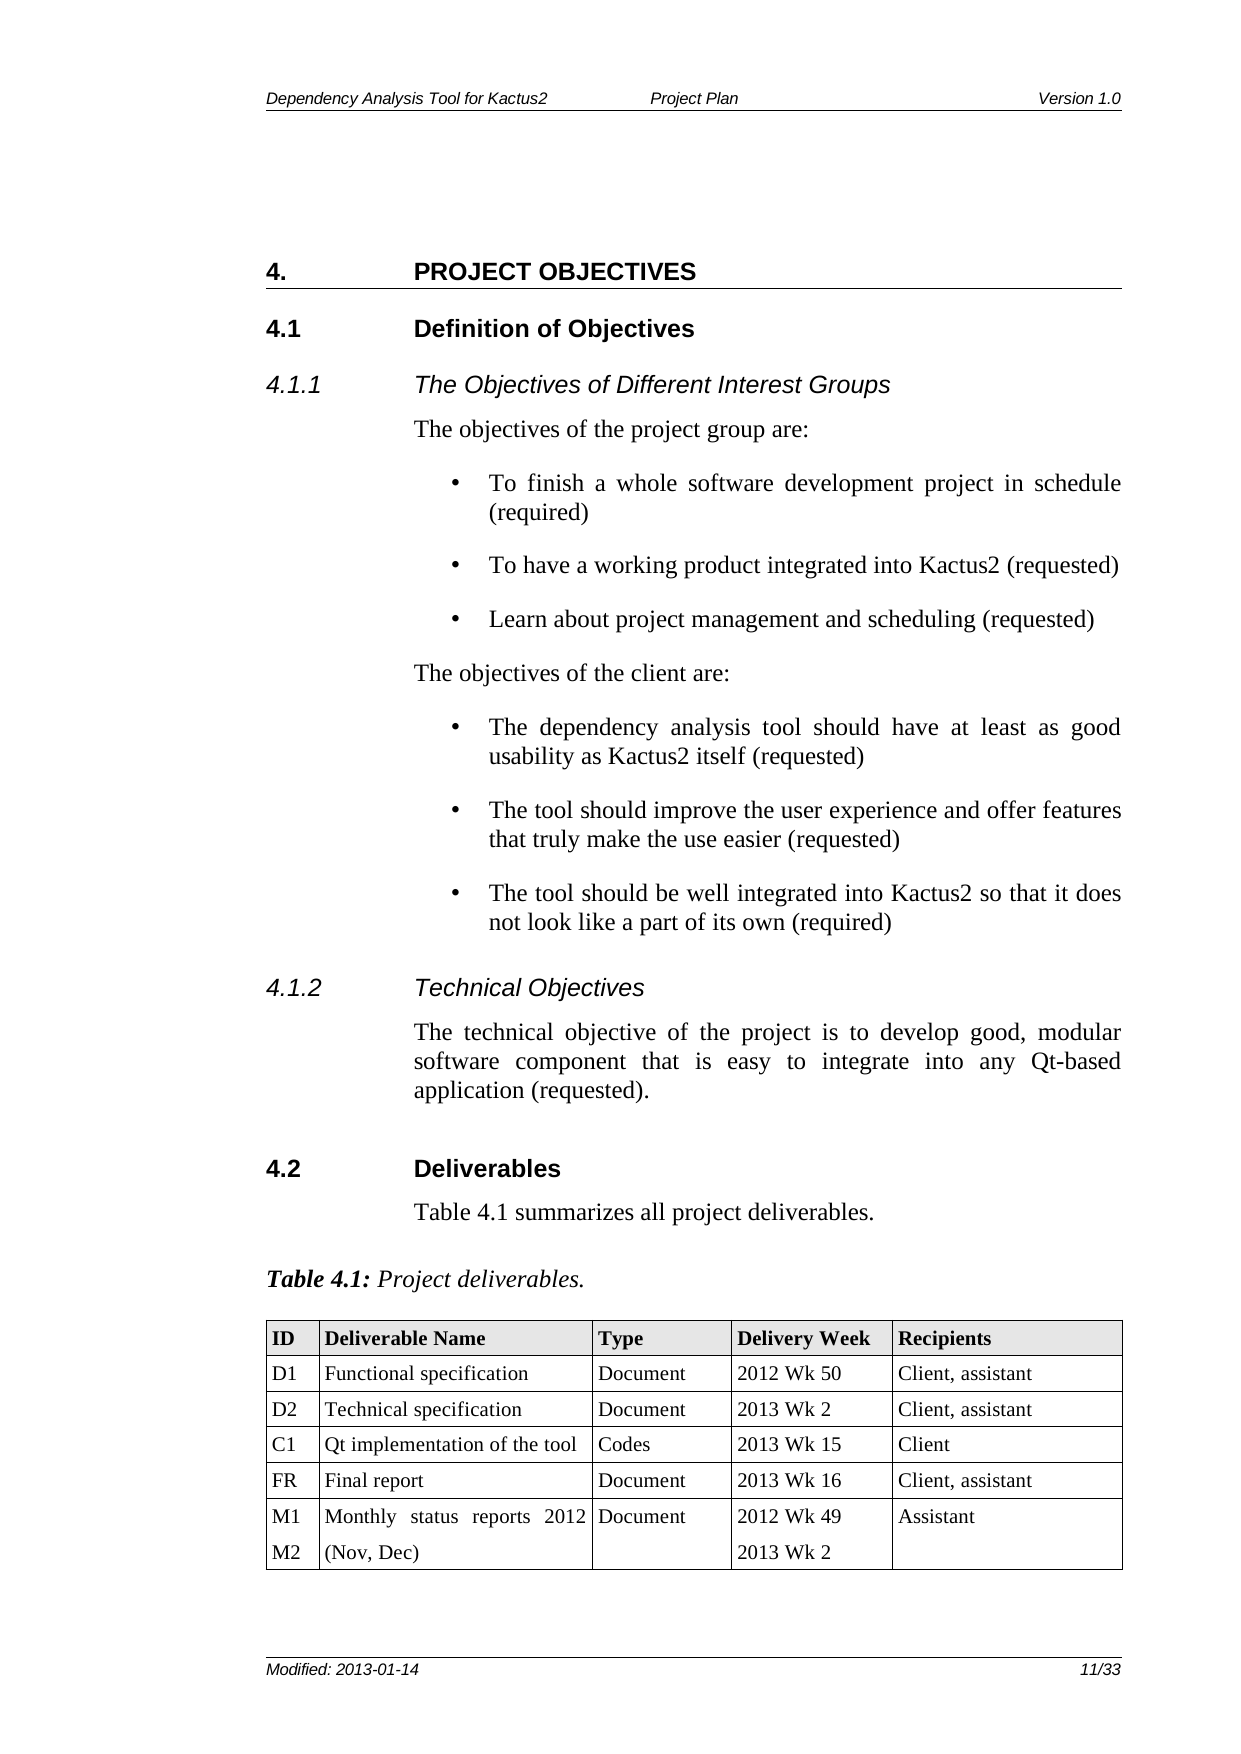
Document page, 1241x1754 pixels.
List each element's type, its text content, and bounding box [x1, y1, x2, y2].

table_cell Final report [320, 1463, 592, 1498]
text Table 4.1 summarizes all project deliverables. [413, 1197, 1122, 1226]
list The tool should be well integrated into Kactus2 so that it does not look like a part of its own (required) [451, 878, 1122, 936]
table_cell 2012 Wk 50 [732, 1356, 892, 1391]
table_header Delivery Week [732, 1321, 892, 1355]
text Table 4.1: Project deliverables. [266, 1263, 1122, 1293]
list The tool should improve the user experience and offer features that truly make the use easier (requested) [451, 795, 1122, 853]
list To finish a whole software development project in schedule (required) [451, 467, 1122, 526]
table_cell FR [267, 1463, 319, 1498]
table_cell 2013 Wk 2 [732, 1392, 892, 1426]
table_cell Qt implementation of the tool [320, 1427, 592, 1462]
table_header Deliverable Name [320, 1321, 592, 1355]
subtitle Project Objectives [266, 257, 1122, 288]
table_cell Client, assistant [893, 1392, 1122, 1426]
list The dependency analysis tool should have at least as good usability as Kactus2 itself (requested) [451, 712, 1122, 770]
subtitle Deliverables [266, 1154, 1122, 1183]
text The technical objective of the project is to develop good, modular software component that is easy to integrate into any Qt-based application (requested). [413, 1017, 1122, 1104]
table_header ID [267, 1321, 319, 1355]
subtitle Definition of Objectives [266, 314, 1122, 343]
table_cell D1 [267, 1356, 319, 1391]
text The objectives of the client are: [413, 658, 1122, 687]
table_header Recipients [893, 1321, 1122, 1355]
table_cell Assistant [893, 1499, 1122, 1569]
table_header Type [593, 1321, 731, 1355]
table_cell Technical specification [320, 1392, 592, 1426]
list To have a working product integrated into Kactus2 (requested) [451, 550, 1122, 579]
table_cell C1 [267, 1427, 319, 1462]
table_cell Client [893, 1427, 1122, 1462]
table_cell Functional specification [320, 1356, 592, 1391]
subtitle Technical Objectives [266, 973, 1122, 1002]
table_cell 2013 Wk 16 [732, 1463, 892, 1498]
table_cell Codes [593, 1427, 731, 1462]
table_cell Document [593, 1499, 731, 1569]
table_cell Document [593, 1356, 731, 1391]
table_cell Client, assistant [893, 1356, 1122, 1391]
table_cell Document [593, 1392, 731, 1426]
table_cell Document [593, 1463, 731, 1498]
table_cell D2 [267, 1392, 319, 1426]
text The objectives of the project group are: [413, 413, 1122, 443]
table_cell Client, assistant [893, 1463, 1122, 1498]
table_cell 2013 Wk 15 [732, 1427, 892, 1462]
list Learn about project management and scheduling (requested) [451, 604, 1122, 633]
table_cell 2012 Wk 49 2013 Wk 2 [732, 1499, 892, 1569]
table_cell M1 M2 [267, 1499, 319, 1569]
subtitle The Objectives of Different Interest Groups [266, 370, 1122, 399]
table_cell Monthly status reports 2012 (Nov, Dec) [320, 1499, 592, 1569]
